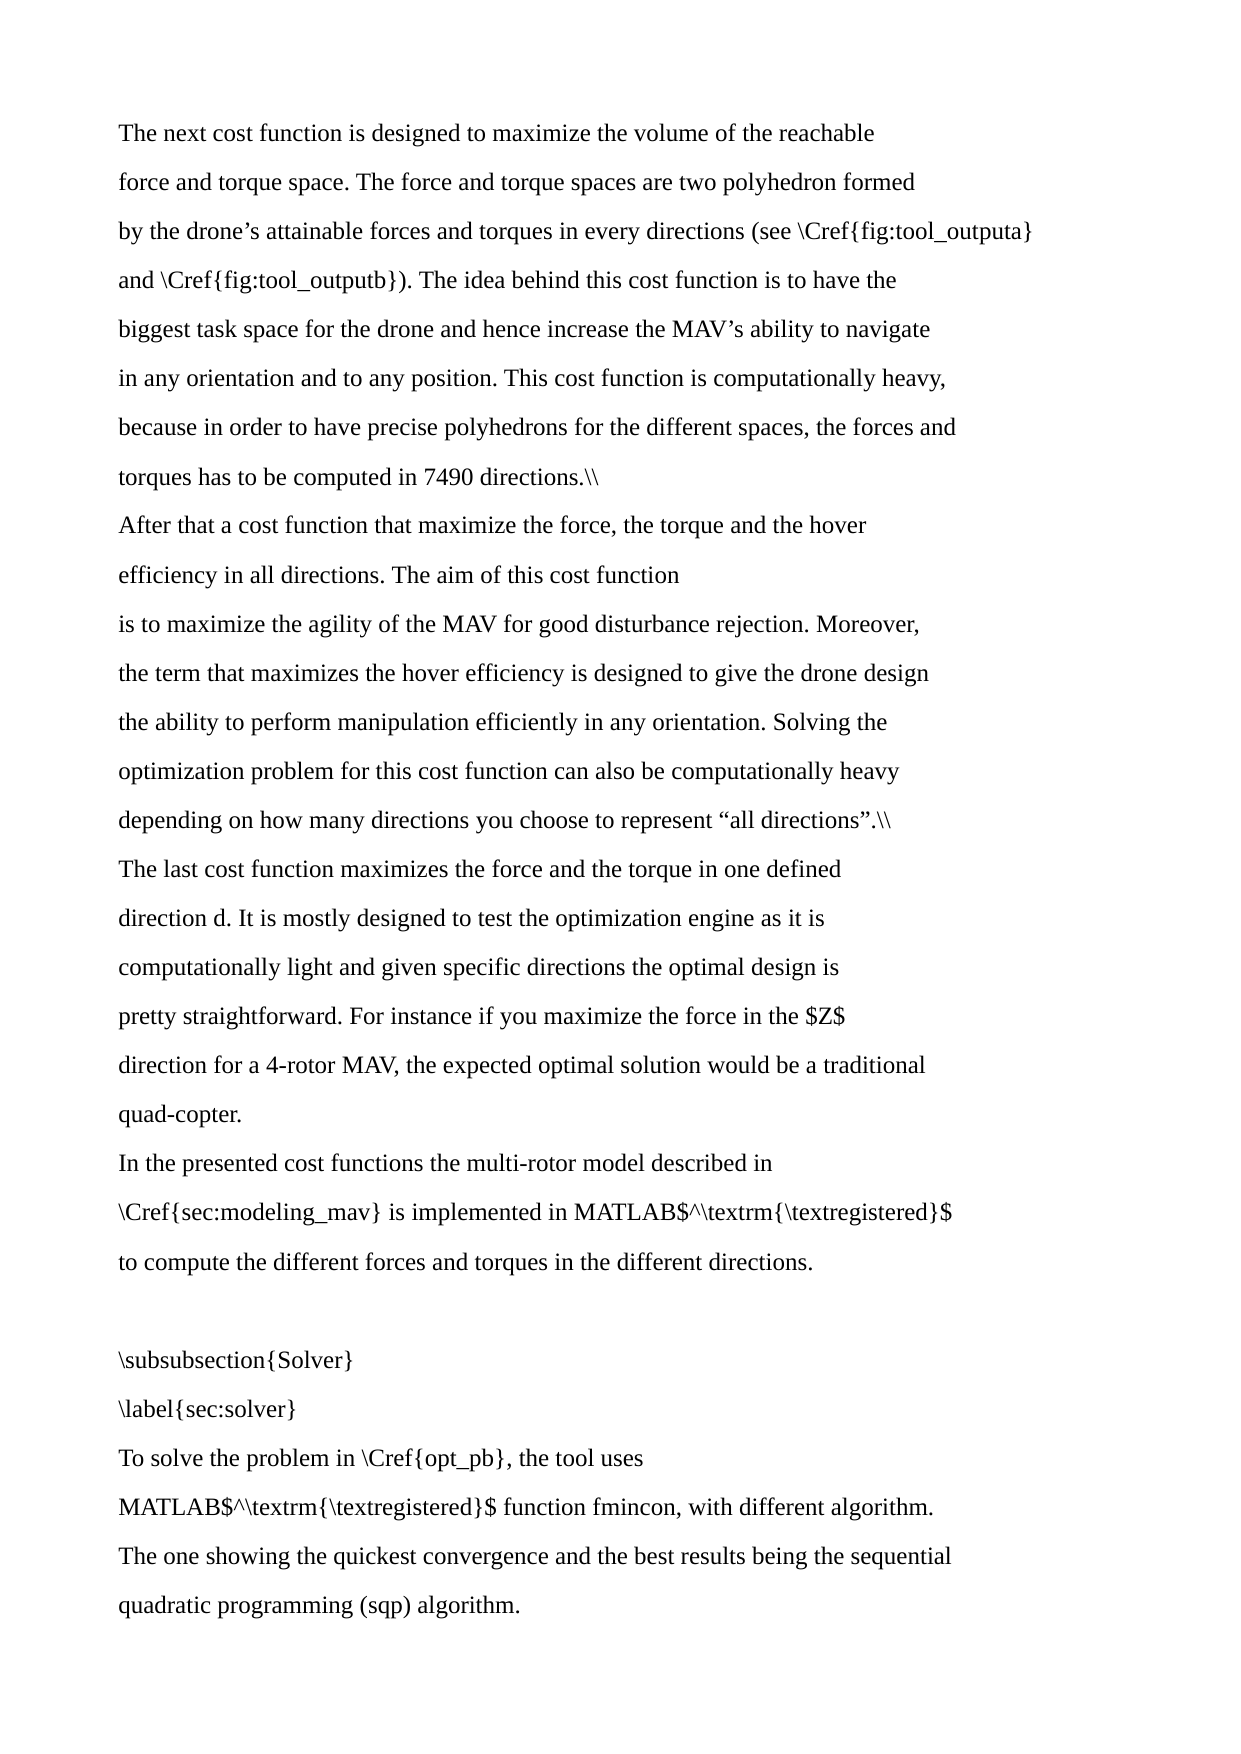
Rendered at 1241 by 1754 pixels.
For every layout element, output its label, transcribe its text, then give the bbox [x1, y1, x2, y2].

text quadratic programming (sqp) algorithm. [118, 1590, 1122, 1619]
text efficiency in all directions. The aim of this cost function [118, 560, 1122, 588]
text The one showing the quickest convergence and the best results being the sequential [118, 1541, 1122, 1570]
text \Cref{sec:modeling_mav} is implemented in MATLAB$^\textrm{\textregistered}$ [118, 1197, 1122, 1226]
text and \Cref{fig:tool_outputb}). The idea behind this cost function is to have the [118, 265, 1122, 294]
text by the drone’s attainable forces and torques in every directions (see \Cref{fig:tool_outputa} [118, 216, 1122, 245]
text depending on how many directions you choose to represent “all directions”.\\ [118, 805, 1122, 834]
text After that a cost function that maximize the force, the torque and the hover [118, 511, 1122, 539]
text direction d. It is mostly designed to test the optimization engine as it is [118, 903, 1122, 932]
text \subsubsection{Solver} [118, 1345, 1122, 1373]
text the term that maximizes the hover efficiency is designed to give the drone design [118, 658, 1122, 687]
text torques has to be computed in 7490 directions.\\ [118, 462, 1122, 490]
text in any orientation and to any position. This cost function is computationally heavy, [118, 363, 1122, 392]
text \label{sec:solver} [118, 1394, 1122, 1422]
text pretty straightforward. For instance if you maximize the force in the $Z$ [118, 1001, 1122, 1030]
text MATLAB$^\textrm{\textregistered}$ function fmincon, with different algorithm. [118, 1492, 1122, 1521]
text quad-copter. [118, 1099, 1122, 1128]
text to compute the different forces and torques in the different directions. [118, 1247, 1122, 1275]
text In the presented cost functions the multi-rotor model described in [118, 1148, 1122, 1177]
text direction for a 4-rotor MAV, the expected optimal solution would be a traditional [118, 1050, 1122, 1079]
text because in order to have precise polyhedrons for the different spaces, the forces and [118, 412, 1122, 441]
text The last cost function maximizes the force and the torque in one defined [118, 854, 1122, 883]
text To solve the problem in \Cref{opt_pb}, the tool uses [118, 1443, 1122, 1472]
text The next cost function is designed to maximize the volume of the reachable [118, 118, 1122, 147]
text biggest task space for the drone and hence increase the MAV’s ability to navigate [118, 314, 1122, 343]
text force and torque space. The force and torque spaces are two polyhedron formed [118, 167, 1122, 196]
text computationally light and given specific directions the optimal design is [118, 952, 1122, 981]
text the ability to perform manipulation efficiently in any orientation. Solving the [118, 707, 1122, 736]
text is to maximize the agility of the MAV for good disturbance rejection. Moreover, [118, 609, 1122, 637]
text optimization problem for this cost function can also be computationally heavy [118, 756, 1122, 785]
